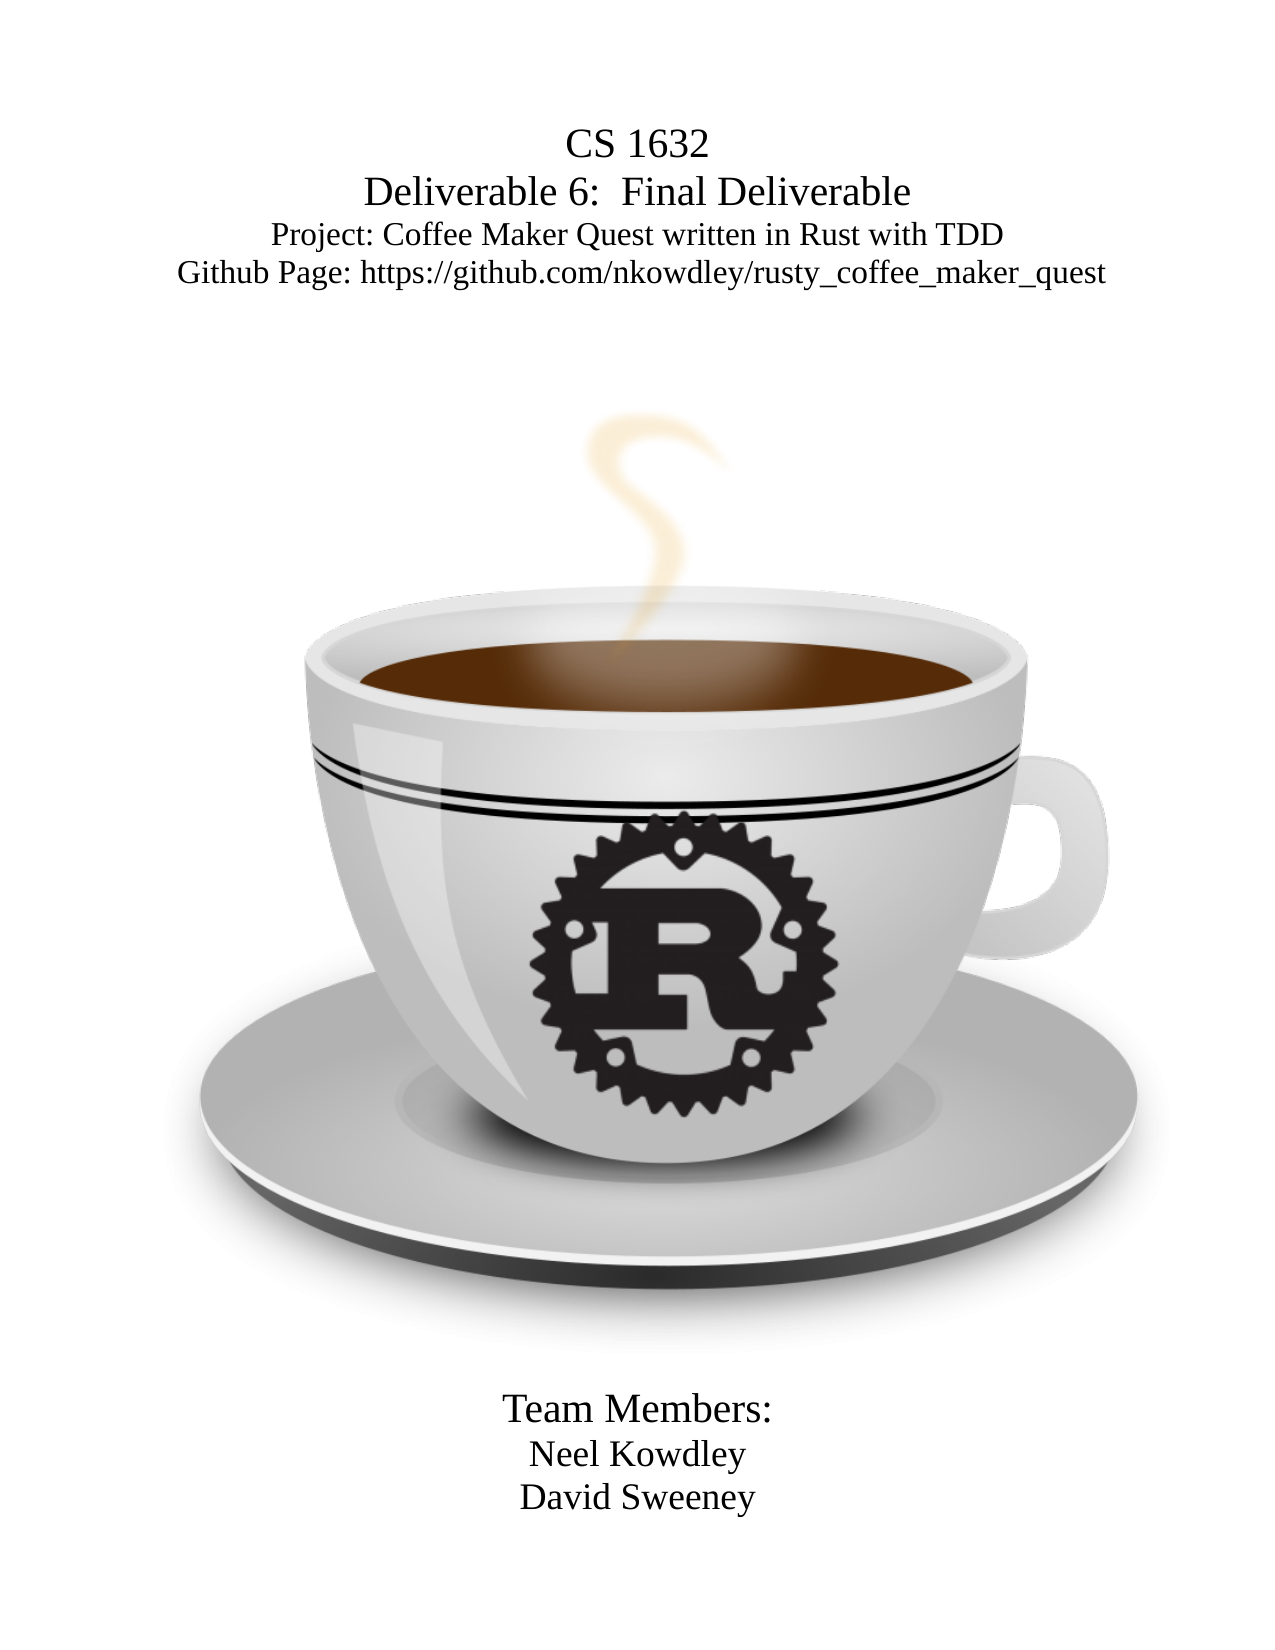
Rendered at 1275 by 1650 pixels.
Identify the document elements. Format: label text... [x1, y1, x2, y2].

text Project: Coffee Maker Quest written in Rust with TDD [118, 214, 1157, 252]
text CS 1632 [118, 118, 1157, 166]
text David Sweeney [118, 1474, 1157, 1517]
text Deliverable 6: Final Deliverable [118, 166, 1157, 214]
picture [149, 370, 1189, 1365]
text Github Page: https://github.com/nkowdley/rusty_coffee_maker_quest [118, 252, 1157, 291]
text Team Members: [118, 1383, 1157, 1431]
text Neel Kowdley [118, 1431, 1157, 1474]
